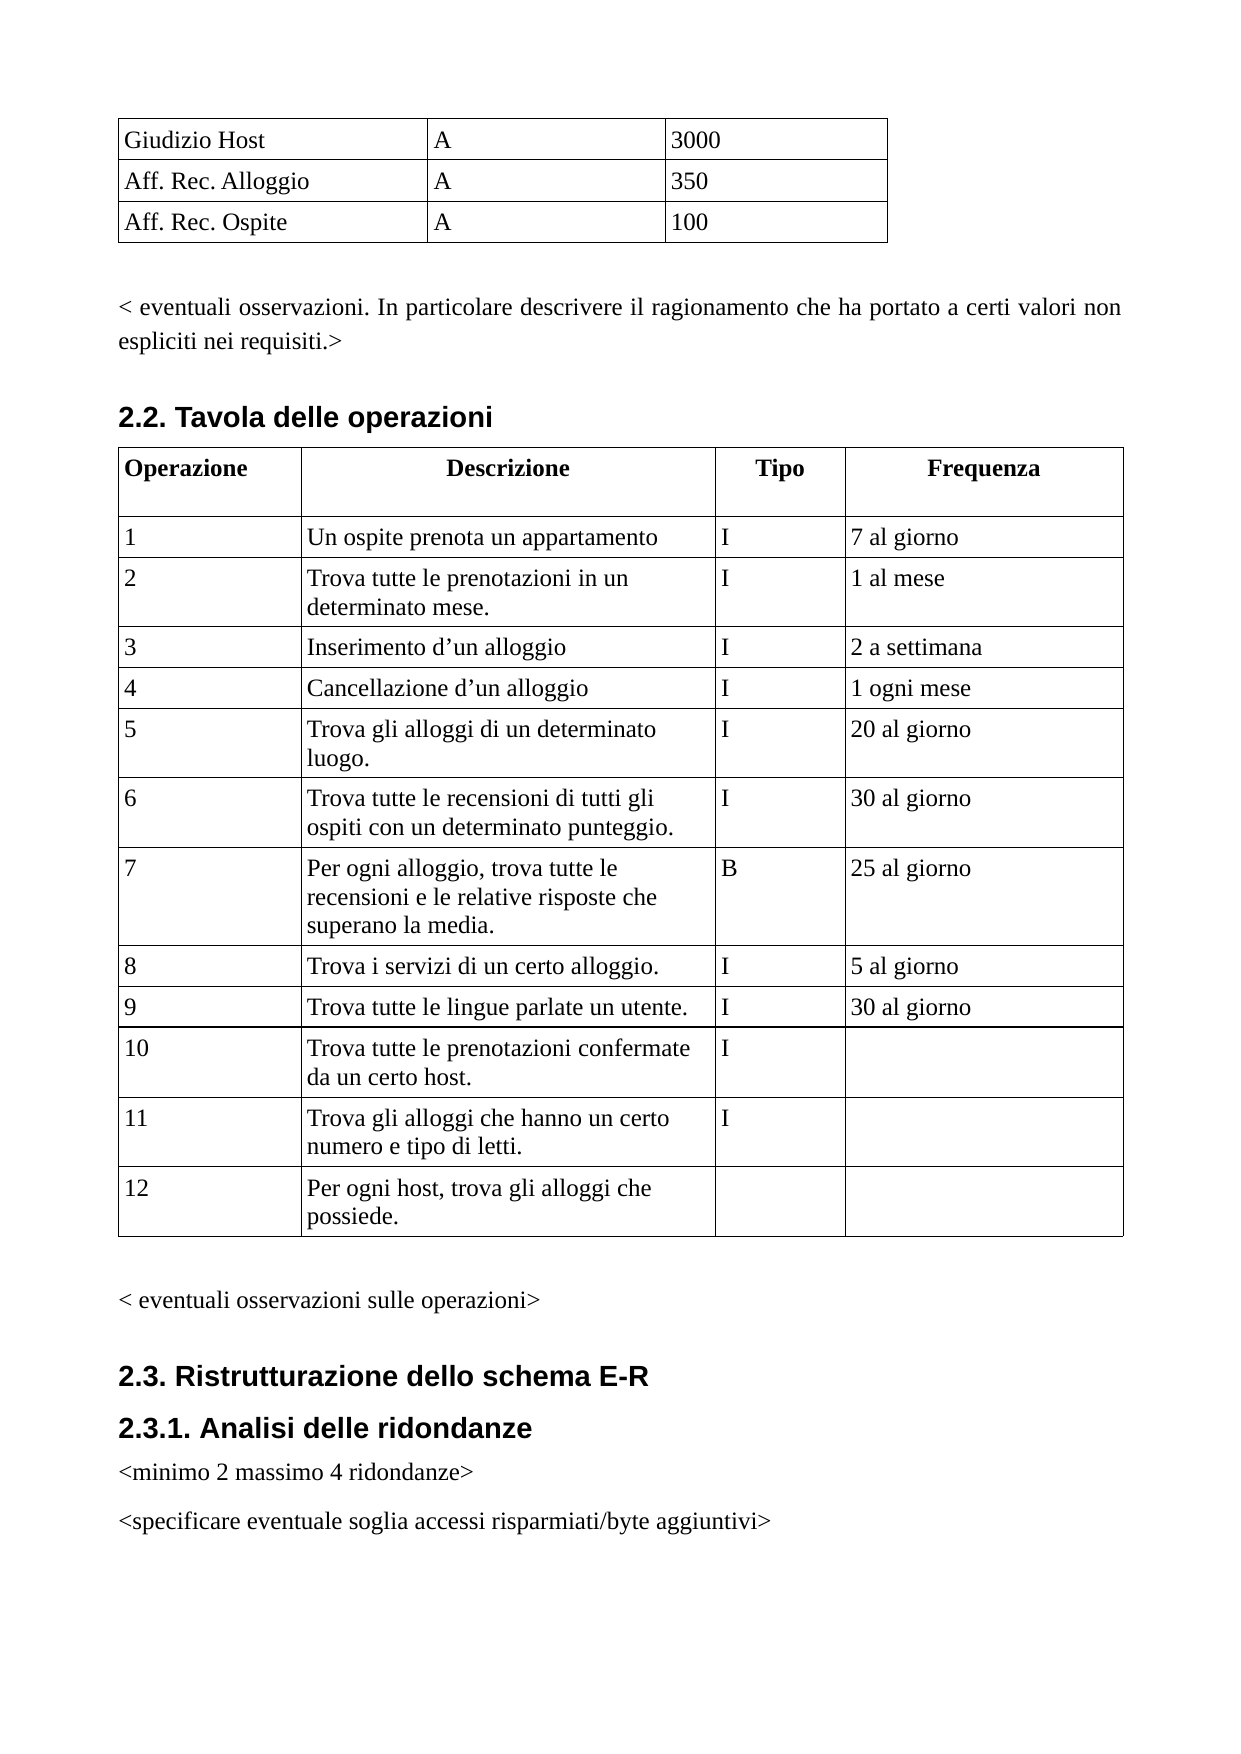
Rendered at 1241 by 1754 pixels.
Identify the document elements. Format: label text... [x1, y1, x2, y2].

table_header Frequenza [846, 448, 1123, 516]
text <minimo 2 massimo 4 ridondanze> [118, 1457, 1122, 1486]
table_cell Trova tutte le recensioni di tutti gli ospiti con un determinato punteggio. [302, 778, 715, 847]
table_header Tipo [716, 448, 845, 516]
table_cell Per ogni alloggio, trova tutte le recensioni e le relative risposte che superano la media. [302, 848, 715, 945]
table_cell 4 [119, 668, 301, 708]
table_cell 11 [119, 1098, 301, 1166]
table_cell Trova gli alloggi che hanno un certo numero e tipo di letti. [302, 1098, 715, 1166]
text < eventuali osservazioni sulle operazioni> [118, 1285, 1122, 1314]
table_cell Per ogni host, trova gli alloggi che possiede. [302, 1167, 715, 1236]
table_cell 3000 [666, 119, 887, 159]
table_cell I [716, 627, 845, 667]
table_cell I [716, 558, 845, 626]
table_cell I [716, 1098, 845, 1166]
table_cell 7 al giorno [846, 517, 1123, 557]
table_cell I [716, 946, 845, 986]
table_cell Aff. Rec. Alloggio [119, 160, 427, 201]
table_cell Inserimento d’un alloggio [302, 627, 715, 667]
table_cell I [716, 1028, 845, 1096]
table_cell 350 [666, 160, 887, 201]
table_cell [846, 1098, 1123, 1166]
table_cell Trova i servizi di un certo alloggio. [302, 946, 715, 986]
table_cell Trova tutte le prenotazioni confermate da un certo host. [302, 1028, 715, 1096]
table_cell [846, 1167, 1123, 1236]
table_cell 7 [119, 848, 301, 945]
table_cell Trova tutte le lingue parlate un utente. [302, 987, 715, 1026]
table_cell Trova gli alloggi di un determinato luogo. [302, 709, 715, 777]
table_cell 5 [119, 709, 301, 777]
table_cell 2 [119, 558, 301, 626]
table_cell B [716, 848, 845, 945]
table_cell Aff. Rec. Ospite [119, 202, 427, 242]
table_cell 100 [666, 202, 887, 242]
table_cell 6 [119, 778, 301, 847]
table_header Descrizione [302, 448, 715, 516]
table_cell 30 al giorno [846, 778, 1123, 847]
table_cell I [716, 709, 845, 777]
table_cell Cancellazione d’un alloggio [302, 668, 715, 708]
table_cell 1 [119, 517, 301, 557]
text < eventuali osservazioni. In particolare descrivere il ragionamento che ha portato a certi valori non espliciti nei requisiti.> [118, 292, 1122, 355]
table_cell A [428, 160, 665, 201]
table_cell 5 al giorno [846, 946, 1123, 986]
table_cell A [428, 119, 665, 159]
table_cell 10 [119, 1028, 301, 1096]
table_cell 20 al giorno [846, 709, 1123, 777]
table_cell 2 a settimana [846, 627, 1123, 667]
table_cell 25 al giorno [846, 848, 1123, 945]
table_cell 1 ogni mese [846, 668, 1123, 708]
table_cell [846, 1028, 1123, 1096]
table_cell 12 [119, 1167, 301, 1236]
table_cell 1 al mese [846, 558, 1123, 626]
table_cell 3 [119, 627, 301, 667]
text <specificare eventuale soglia accessi risparmiati/byte aggiuntivi> [118, 1506, 1122, 1534]
table_cell I [716, 668, 845, 708]
table_header Operazione [119, 448, 301, 516]
table_cell I [716, 778, 845, 847]
subtitle 2.3. Ristrutturazione dello schema E-R [118, 1359, 1122, 1393]
table_cell I [716, 517, 845, 557]
table_cell I [716, 987, 845, 1026]
table_cell [716, 1167, 845, 1236]
table_cell Un ospite prenota un appartamento [302, 517, 715, 557]
subtitle 2.3.1. Analisi delle ridondanze [118, 1411, 1122, 1445]
table_cell Trova tutte le prenotazioni in un determinato mese. [302, 558, 715, 626]
subtitle 2.2. Tavola delle operazioni [118, 401, 1122, 434]
table_cell 30 al giorno [846, 987, 1123, 1026]
table_cell Giudizio Host [119, 119, 427, 159]
table_cell 9 [119, 987, 301, 1026]
table_cell 8 [119, 946, 301, 986]
table_cell A [428, 202, 665, 242]
